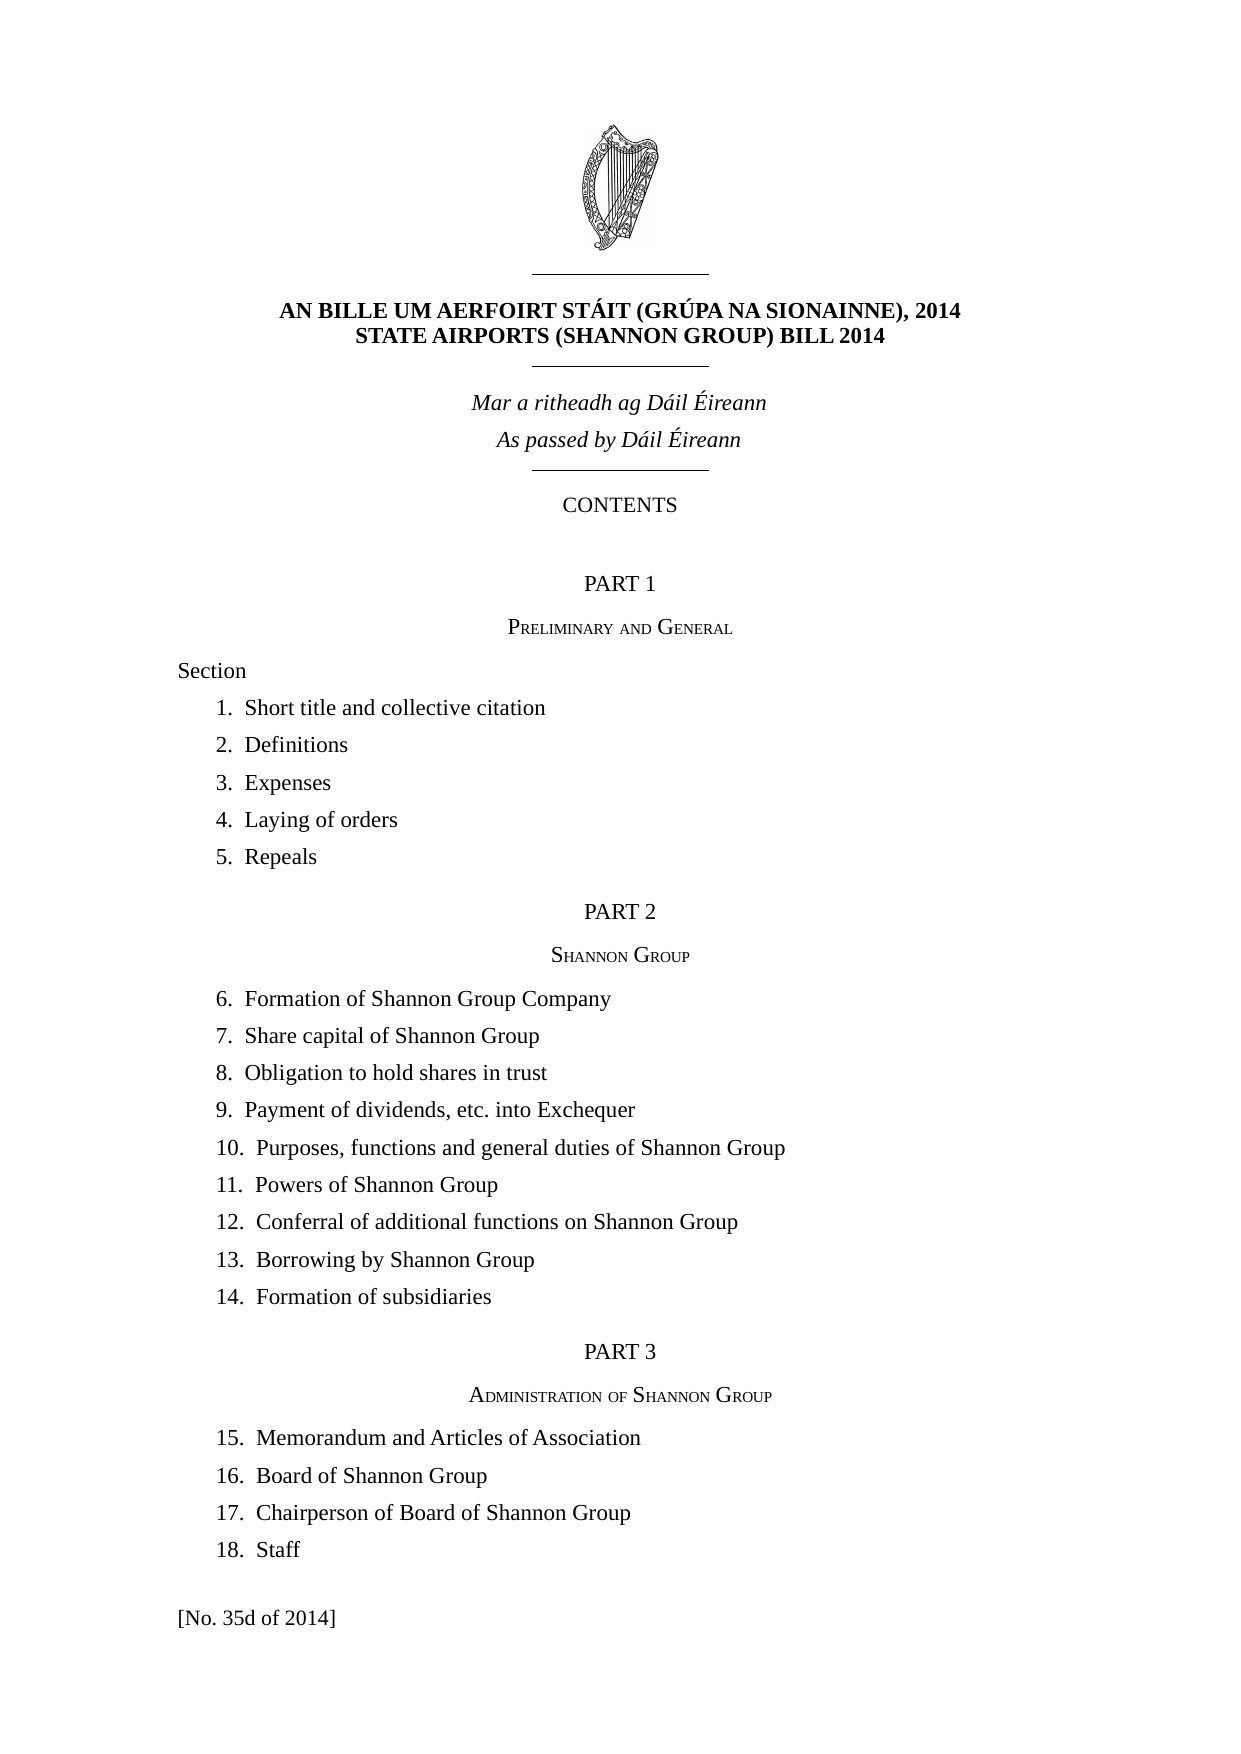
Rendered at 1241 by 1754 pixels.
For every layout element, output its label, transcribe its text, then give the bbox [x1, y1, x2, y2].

text 7. Share capital of Shannon Group [216, 1023, 1063, 1048]
text CONTENTS [177, 493, 1063, 517]
text 4. Laying of orders [216, 807, 1063, 832]
text 10. Purposes, functions and general duties of Shannon Group [216, 1134, 1063, 1160]
text 1. Short title and collective citation [216, 695, 1063, 720]
text 8. Obligation to hold shares in trust [216, 1060, 1063, 1086]
text 5. Repeals [216, 844, 1063, 869]
text Mar a ritheadh ag Dáil Éireann [177, 389, 1063, 415]
text As passed by Dáil Éireann [177, 427, 1063, 452]
text 14. Formation of subsidiaries [216, 1284, 1063, 1309]
text 6. Formation of Shannon Group Company [216, 985, 1063, 1011]
text 2. Definitions [216, 732, 1063, 758]
text 9. Payment of dividends, etc. into Exchequer [216, 1097, 1063, 1123]
text 11. Powers of Shannon Group [216, 1172, 1063, 1197]
title AN BILLE UM AERFOIRT STÁIT (GRÚPA NA SIONAINNE), 2014 [177, 297, 1063, 323]
text PART 2 [177, 899, 1063, 924]
text 16. Board of Shannon Group [216, 1462, 1063, 1488]
text 18. Staff [216, 1537, 1063, 1563]
text Section [177, 657, 1063, 683]
text 12. Conferral of additional functions on Shannon Group [216, 1209, 1063, 1235]
title STATE AIRPORTS (SHANNON GROUP) BILL 2014 [177, 323, 1063, 348]
title Shannon Group [177, 942, 1063, 968]
text 13. Borrowing by Shannon Group [216, 1246, 1063, 1272]
title Administration of Shannon Group [177, 1382, 1063, 1407]
text PART 1 [177, 571, 1063, 597]
title Preliminary and General [177, 614, 1063, 640]
text 15. Memorandum and Articles of Association [216, 1425, 1063, 1451]
text 17. Chairperson of Board of Shannon Group [216, 1500, 1063, 1525]
text 3. Expenses [216, 769, 1063, 795]
picture [295, 117, 945, 257]
text PART 3 [177, 1339, 1063, 1364]
